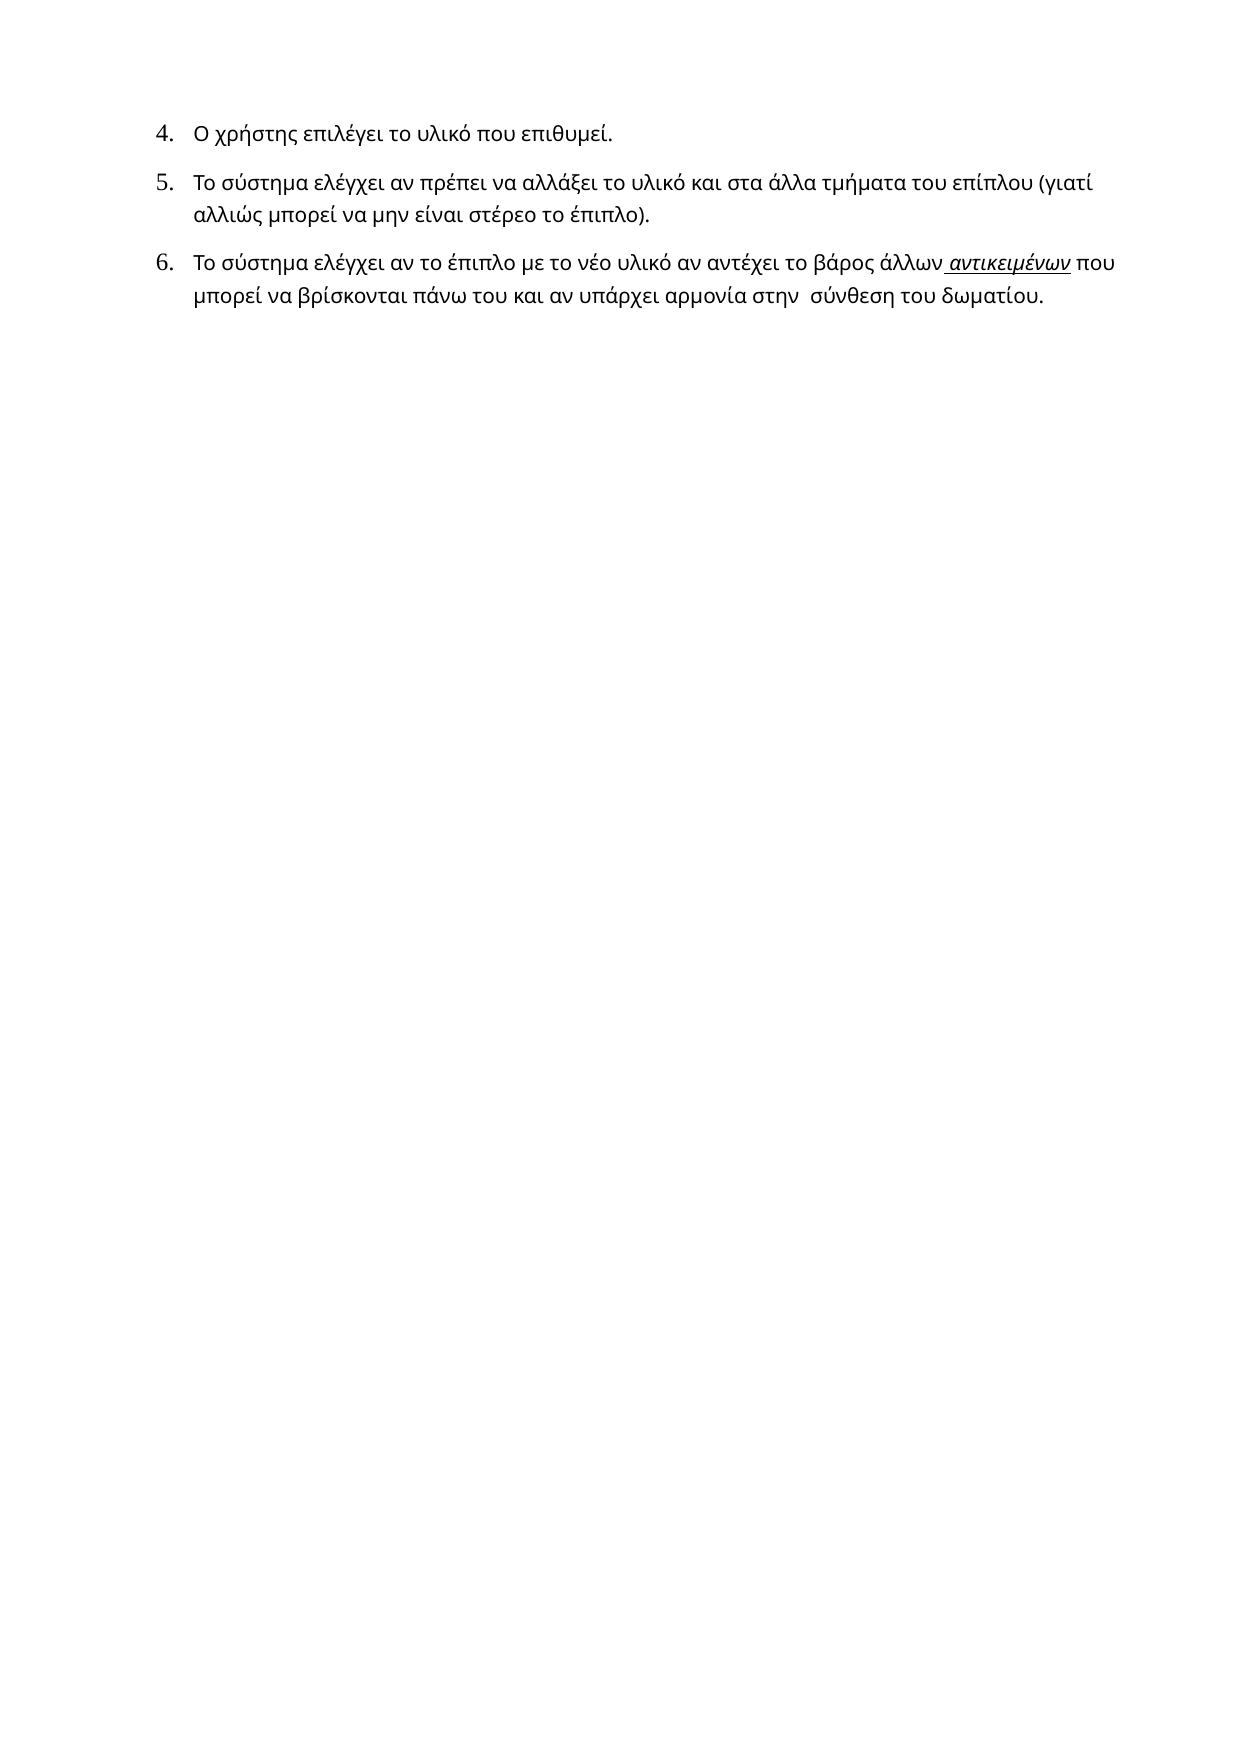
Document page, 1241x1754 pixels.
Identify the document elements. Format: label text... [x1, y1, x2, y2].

list Το σύστημα ελέγχει αν το έπιπλο με το νέο υλικό αν αντέχει το βάρος άλλων αντικειμένων που μπορεί να βρίσκονται πάνω του και αν υπάρχει αρμονία στην σύνθεση του δωματίου. [156, 247, 1122, 309]
list Ο χρήστης επιλέγει το υλικό που επιθυμεί. [156, 118, 1122, 148]
list Το σύστημα ελέγχει αν πρέπει να αλλάξει το υλικό και στα άλλα τμήματα του επίπλου (γιατί αλλιώς μπορεί να μην είναι στέρεο το έπιπλο). [156, 167, 1122, 229]
